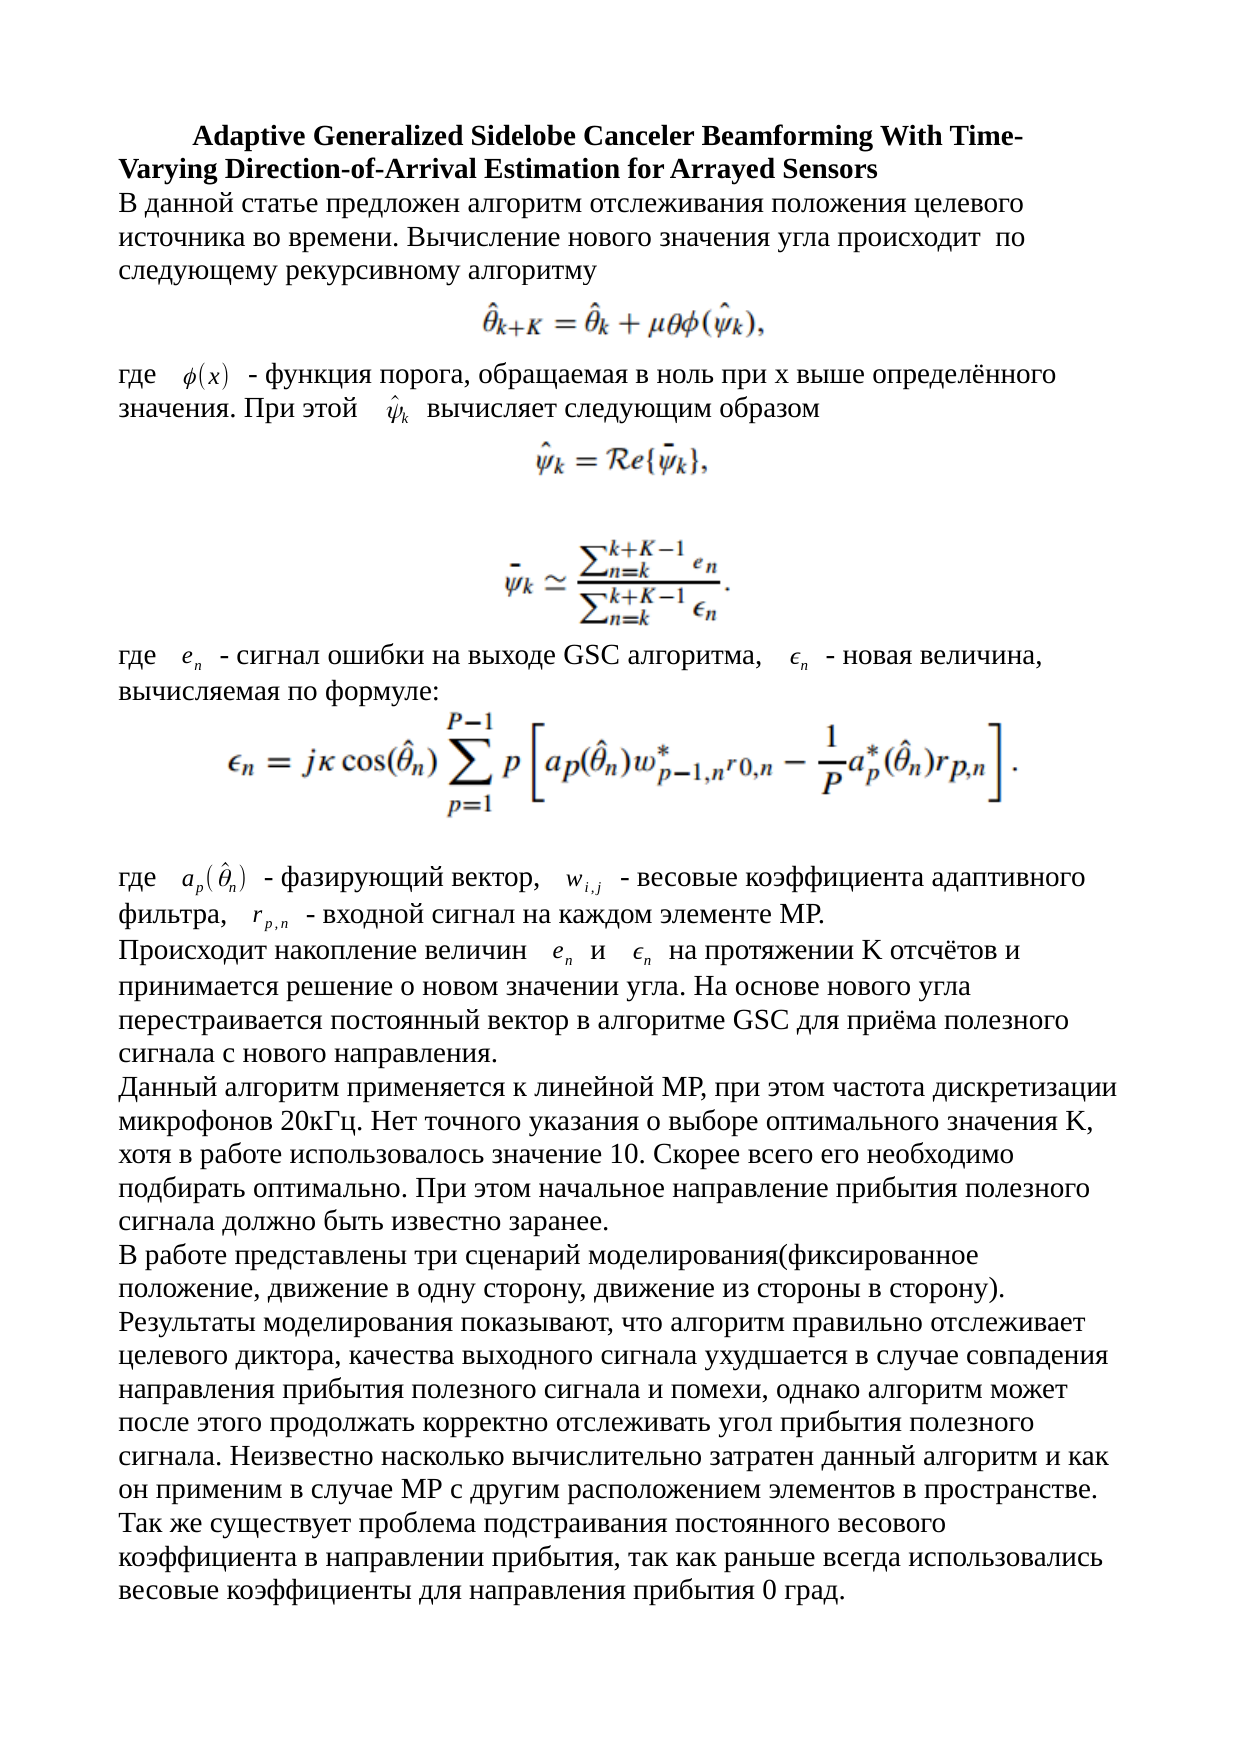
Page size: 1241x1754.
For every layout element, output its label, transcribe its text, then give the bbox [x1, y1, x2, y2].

picture [522, 427, 718, 496]
text Происходит накопление величин и на протяжении K отсчётов и принимается решение о новом значении угла. На основе нового угла перестраивается постоянный вектор в алгоритме GSC для приёма полезного сигнала с нового направления. [118, 932, 1122, 1069]
picture [212, 707, 1028, 826]
text где - сигнал ошибки на выходе GSC алгоритма, - новая величина, вычисляемая по формуле: [118, 529, 1122, 707]
text где - фазирующий вектор, - весовые коэффициента адаптивного фильтра, - входной сигнал на каждом элементе МР. [118, 859, 1122, 932]
text В данной статье предложен алгоритм отслеживания положения целевого источника во времени. Вычисление нового значения угла происходит по следующему рекурсивному алгоритму [118, 185, 1122, 286]
text Данный алгоритм применяется к линейной МР, при этом частота дискретизации микрофонов 20кГц. Нет точного указания о выборе оптимального значения K, хотя в работе использовалось значение 10. Скорее всего его необходимо подбирать оптимально. При этом начальное направление прибытия полезного сигнала должно быть известно заранее. [118, 1069, 1122, 1237]
picture [496, 529, 744, 638]
text где - функция порога, обращаемая в ноль при x выше определённого значения. При этой вычисляет следующим образом [118, 286, 1122, 427]
picture [467, 285, 773, 357]
text В работе представлены три сценарий моделирования(фиксированное положение, движение в одну сторону, движение из стороны в сторону). Результаты моделирования показывают, что алгоритм правильно отслеживает целевого диктора, качества выходного сигнала ухудшается в случае совпадения направления прибытия полезного сигнала и помехи, однако алгоритм может после этого продолжать корректно отслеживать угол прибытия полезного сигнала. Неизвестно насколько вычислительно затратен данный алгоритм и как он применим в случае МР с другим расположением элементов в пространстве. Так же существует проблема подстраивания постоянного весового коэффициента в направлении прибытия, так как раньше всегда использовались весовые коэффициенты для направления прибытия 0 град. [118, 1237, 1122, 1606]
text Adaptive Generalized Sidelobe Canceler Beamforming With Time-Varying Direction-of-Arrival Estimation for Arrayed Sensors [118, 118, 1122, 185]
